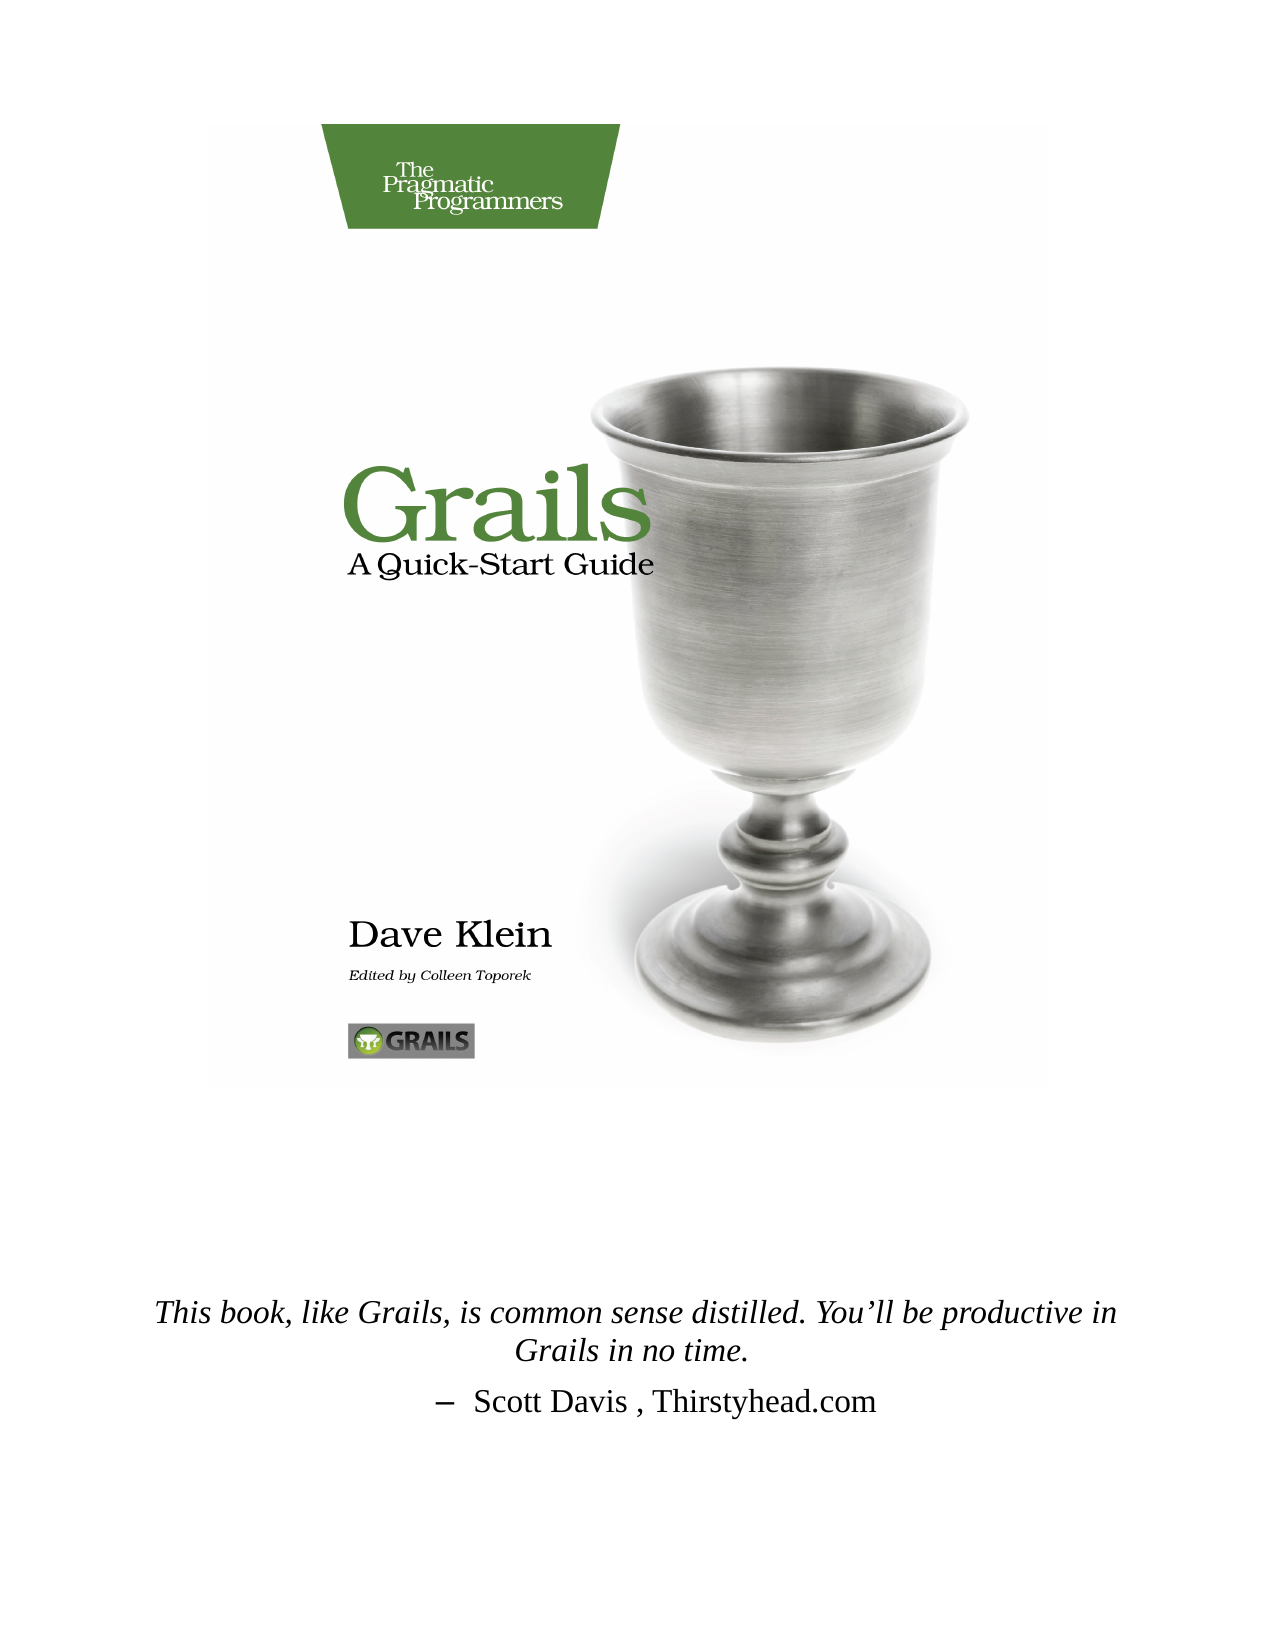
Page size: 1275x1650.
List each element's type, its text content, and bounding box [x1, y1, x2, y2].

picture [208, 124, 1048, 1089]
text This book, like Grails, is common sense distilled. You’ll be productive in Grails in no time. [118, 1292, 1157, 1369]
list Scott Davis , Thirstyhead.com [156, 1381, 1157, 1419]
